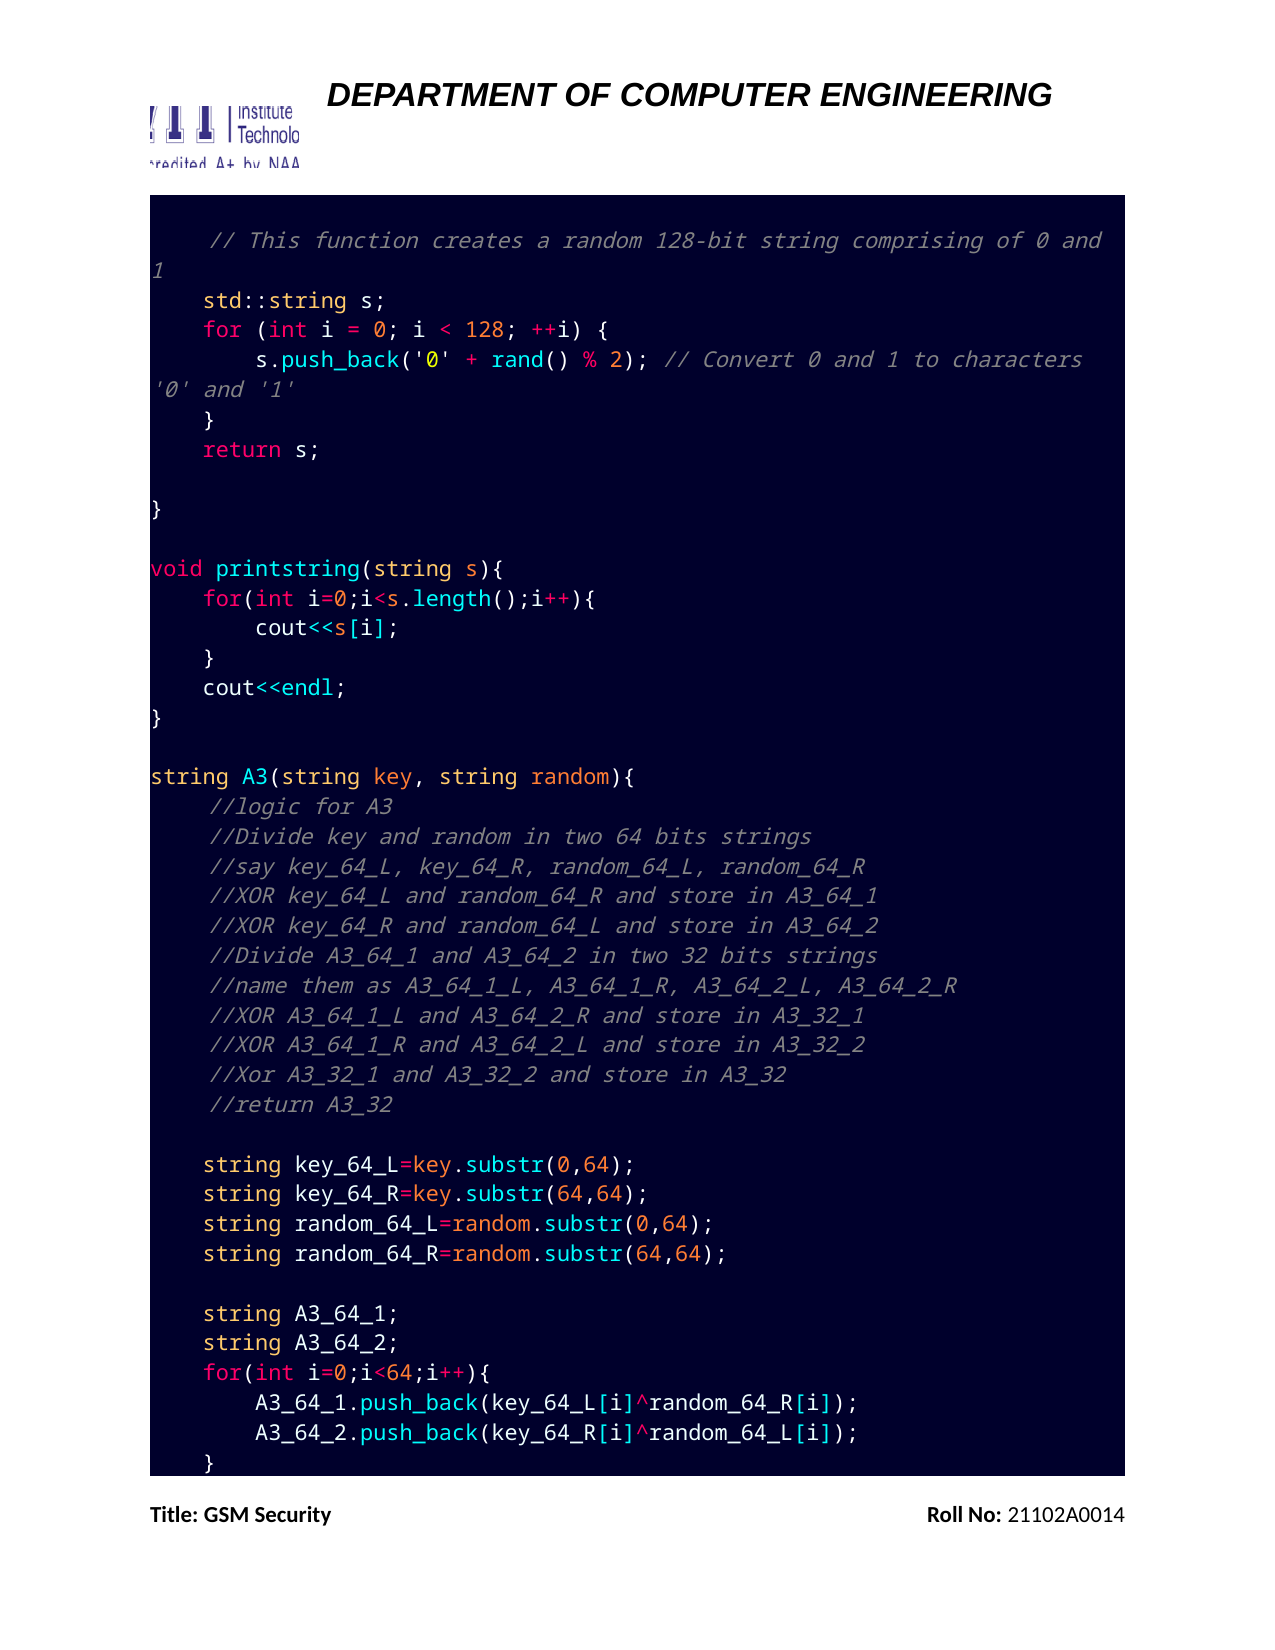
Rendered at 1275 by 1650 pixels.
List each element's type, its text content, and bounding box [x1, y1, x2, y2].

text string key_64_L=key.substr(0,64); [150, 1148, 1125, 1178]
text A3_64_2.push_back(key_64_R[i]^random_64_L[i]); [150, 1417, 1125, 1446]
text string key_64_R=key.substr(64,64); [150, 1178, 1125, 1208]
text //logic for A3 [150, 791, 1125, 821]
text } [150, 1446, 1125, 1476]
text } [150, 493, 1125, 523]
text return s; [150, 433, 1125, 463]
text string random_64_R=random.substr(64,64); [150, 1238, 1125, 1268]
text //XOR key_64_R and random_64_L and store in A3_64_2 [150, 910, 1125, 940]
text //Xor A3_32_1 and A3_32_2 and store in A3_32 [150, 1059, 1125, 1089]
text //XOR A3_64_1_R and A3_64_2_L and store in A3_32_2 [150, 1029, 1125, 1059]
text string A3_64_2; [150, 1327, 1125, 1357]
text string random_64_L=random.substr(0,64); [150, 1208, 1125, 1238]
text string A3_64_1; [150, 1297, 1125, 1327]
text A3_64_1.push_back(key_64_L[i]^random_64_R[i]); [150, 1387, 1125, 1417]
text for(int i=0;i<64;i++){ [150, 1357, 1125, 1387]
text } [150, 702, 1125, 731]
text } [150, 642, 1125, 672]
text cout<<endl; [150, 672, 1125, 702]
text s.push_back('0' + rand() % 2); // Convert 0 and 1 to characters '0' and '1' [150, 344, 1125, 404]
text std::string s; [150, 284, 1125, 314]
text for(int i=0;i<s.length();i++){ [150, 582, 1125, 612]
text cout<<s[i]; [150, 612, 1125, 642]
text //return A3_32 [150, 1089, 1125, 1119]
text //Divide key and random in two 64 bits strings [150, 821, 1125, 851]
text for (int i = 0; i < 128; ++i) { [150, 314, 1125, 344]
text //name them as A3_64_1_L, A3_64_1_R, A3_64_2_L, A3_64_2_R [150, 970, 1125, 999]
text //say key_64_L, key_64_R, random_64_L, random_64_R [150, 851, 1125, 880]
text //XOR key_64_L and random_64_R and store in A3_64_1 [150, 880, 1125, 910]
text // This function creates a random 128-bit string comprising of 0 and 1 [150, 225, 1125, 284]
text void printstring(string s){ [150, 553, 1125, 582]
text //Divide A3_64_1 and A3_64_2 in two 32 bits strings [150, 940, 1125, 970]
text string A3(string key, string random){ [150, 761, 1125, 791]
text //XOR A3_64_1_L and A3_64_2_R and store in A3_32_1 [150, 999, 1125, 1029]
text } [150, 404, 1125, 433]
